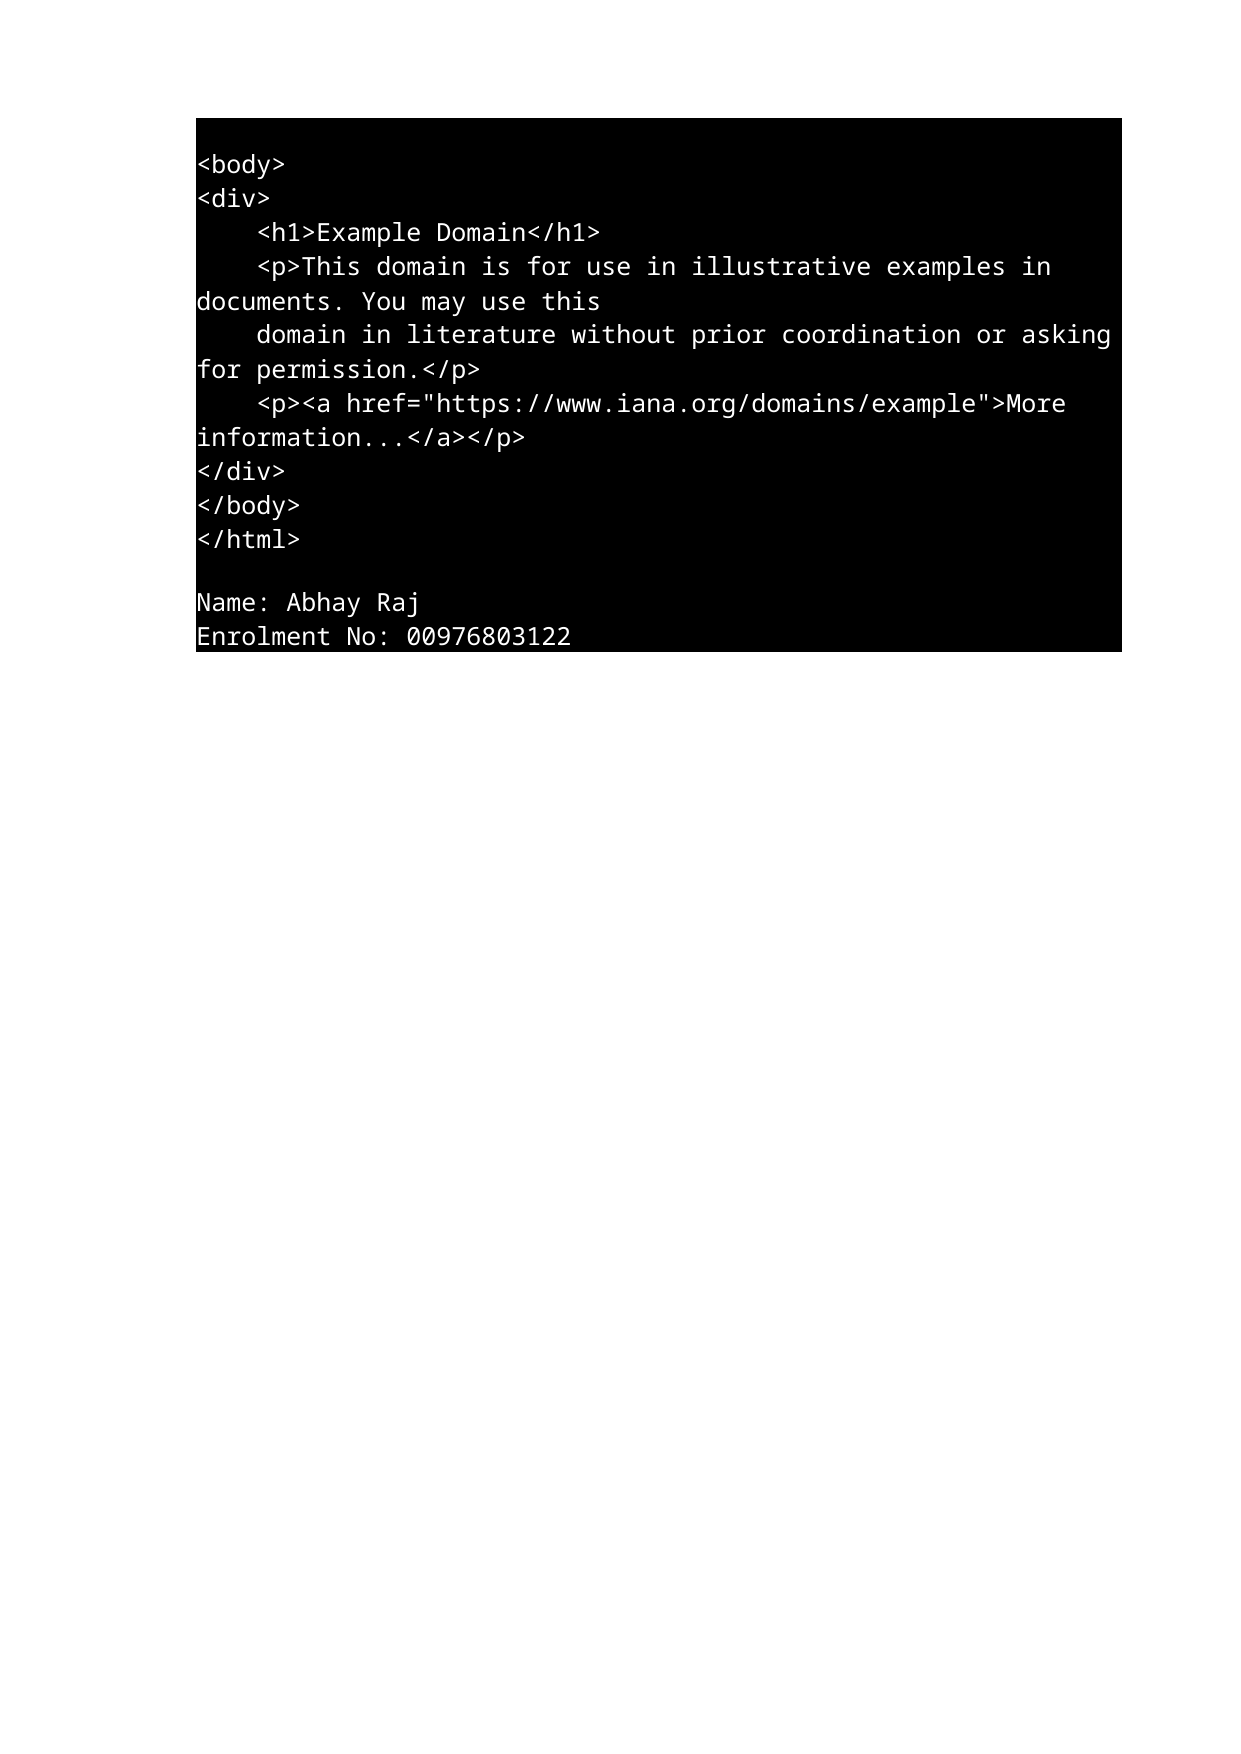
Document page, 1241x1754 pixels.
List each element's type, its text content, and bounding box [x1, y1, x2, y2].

text <body> [196, 147, 1122, 181]
text domain in literature without prior coordination or asking for permission.</p> [196, 317, 1122, 385]
text </body> [196, 487, 1122, 522]
text Enrolment No: 00976803122 [196, 618, 1122, 652]
text <h1>Example Domain</h1> [196, 215, 1122, 249]
text </div> [196, 453, 1122, 487]
text <div> [196, 181, 1122, 215]
text <p>This domain is for use in illustrative examples in documents. You may use this [196, 249, 1122, 317]
text Name: Abhay Raj [196, 584, 1122, 618]
text <p><a href="https://www.iana.org/domains/example">More information...</a></p> [196, 385, 1122, 453]
text </html> [196, 522, 1122, 556]
